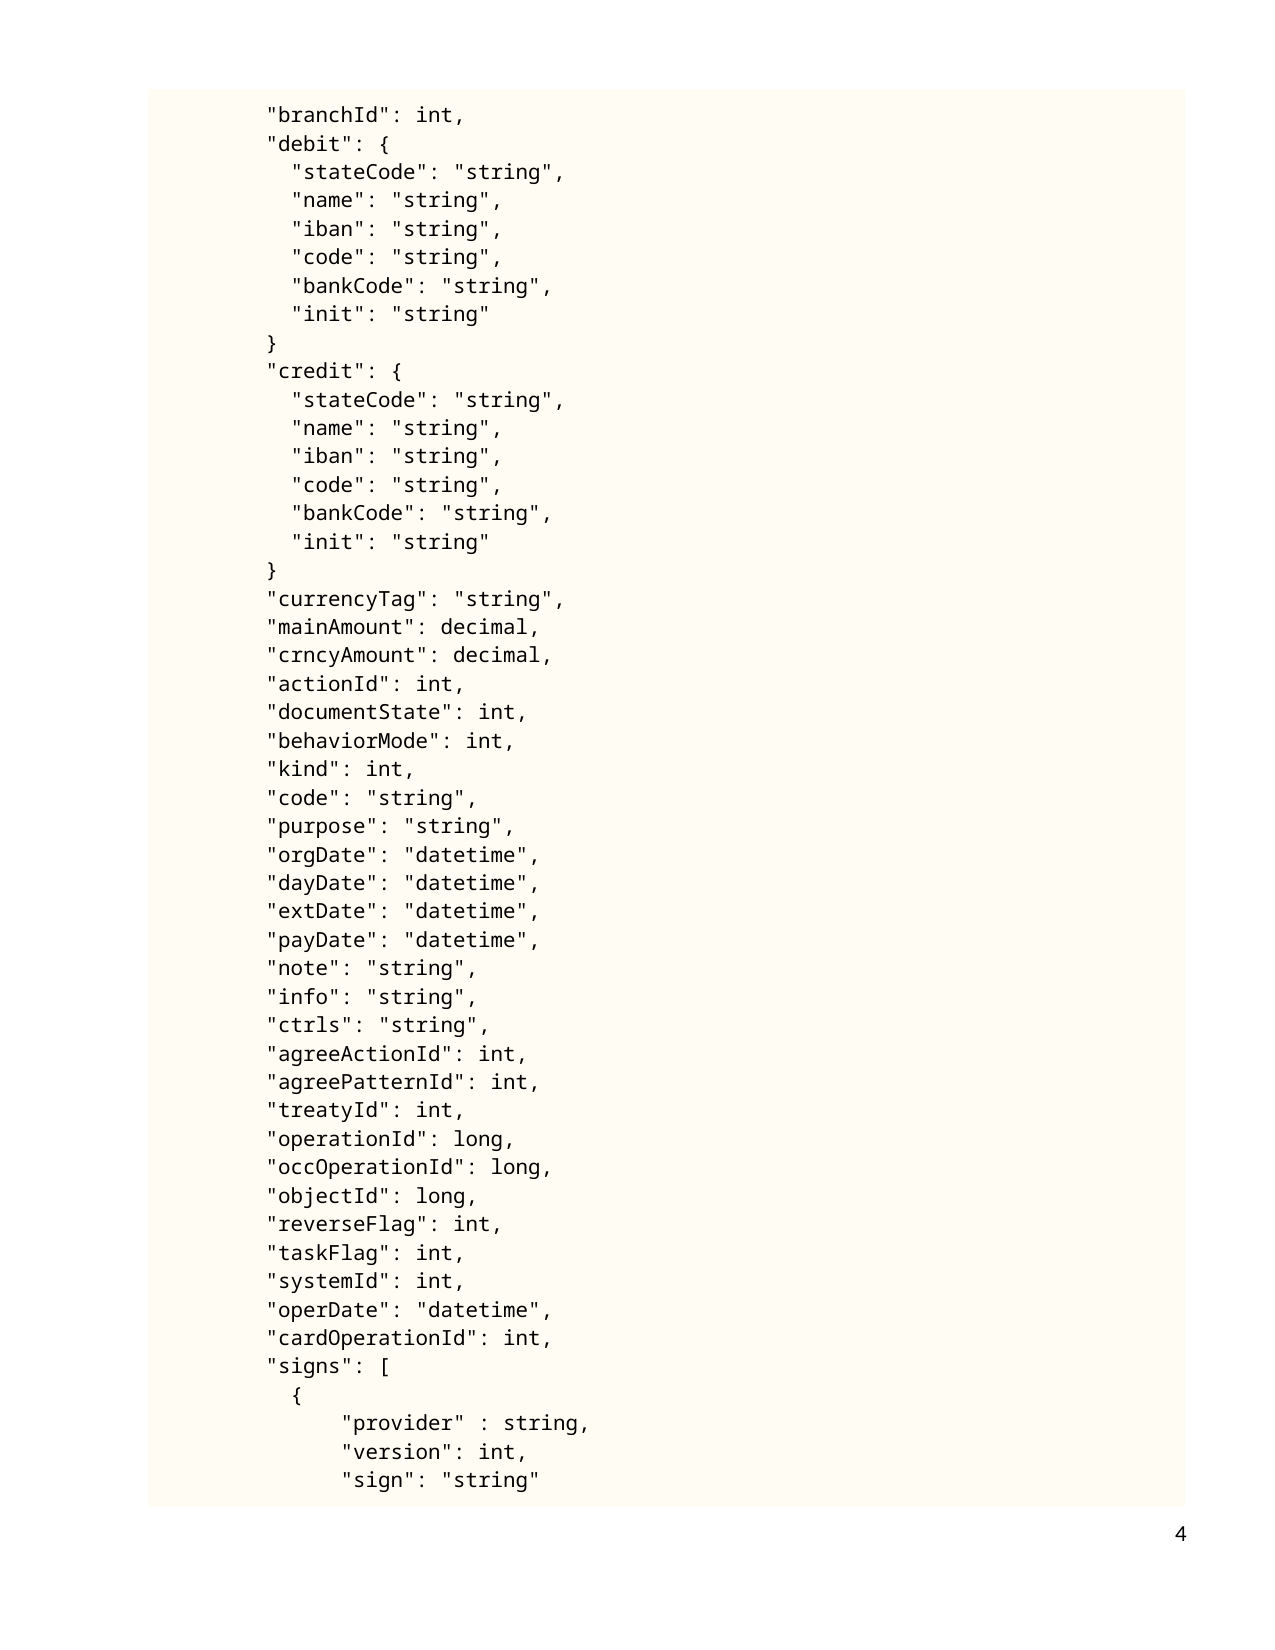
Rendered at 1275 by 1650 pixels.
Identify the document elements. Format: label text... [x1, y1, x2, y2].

table_header "branchId": int, "debit": { "stateCode": "string", "name": "string", "iban": "string", "code": "string", "bankCode": "string", "init": "string" } "credit": { "stateCode": "string", "name": "string", "iban": "string", "code": "string", "bankCode": "string", "init": "string" } "currencyTag": "string", "mainAmount": decimal, "crncyAmount": decimal, "actionId": int, "documentState": int, "behaviorMode": int, "kind": int, "code": "string", "purpose": "string", "orgDate": "datetime", "dayDate": "datetime", "extDate": "datetime", "payDate": "datetime", "note": "string", "info": "string", "ctrls": "string", "agreeActionId": int, "agreePatternId": int, "treatyId": int, "operationId": long, "occOperationId": long, "objectId": long, "reverseFlag": int, "taskFlag": int, "systemId": int, "operDate": "datetime", "cardOperationId": int, "signs": [ { "provider" : string, "version": int, "sign": "string" [148, 89, 1185, 1506]
